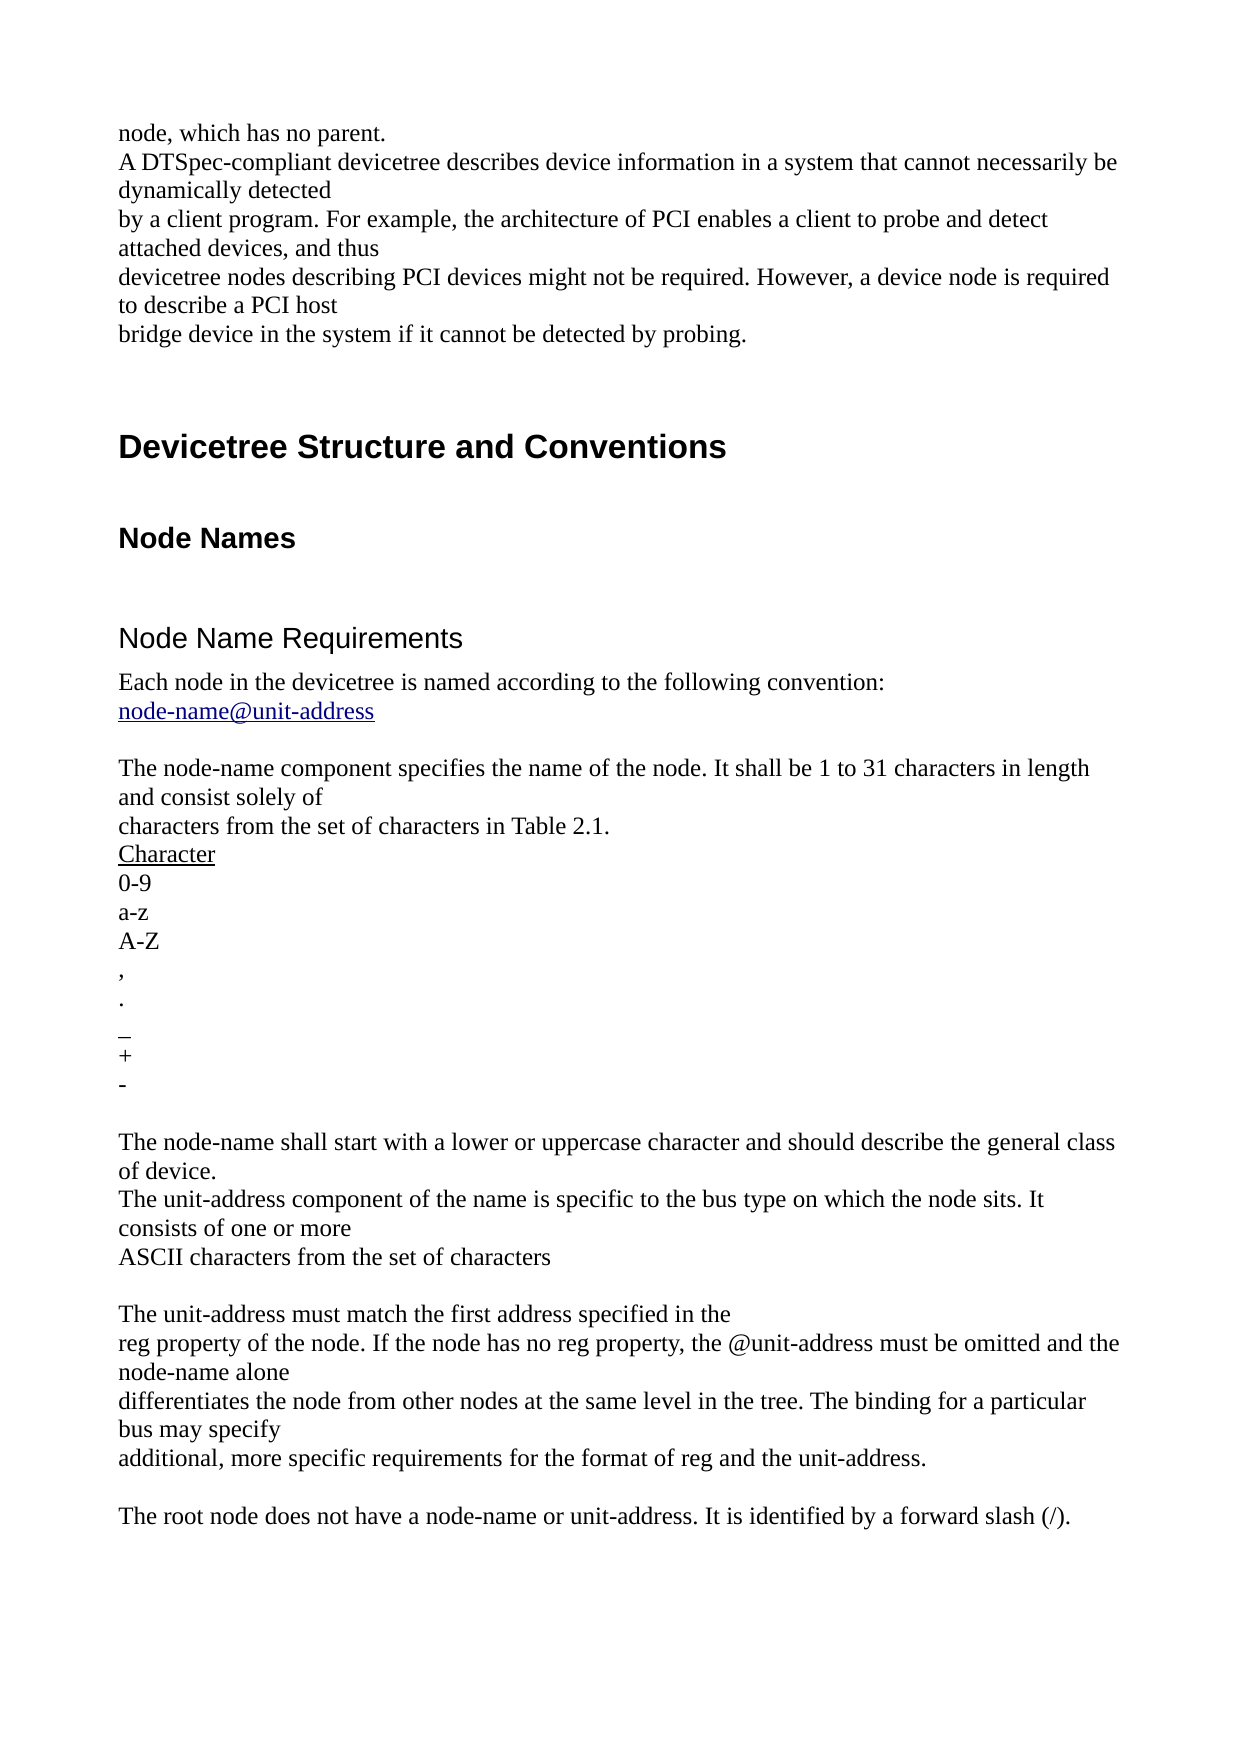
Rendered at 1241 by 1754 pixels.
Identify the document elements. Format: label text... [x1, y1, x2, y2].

text characters from the set of characters in Table 2.1. [118, 811, 1122, 839]
text Character [118, 839, 1122, 868]
text The unit-address component of the name is specific to the bus type on which the node sits. It consists of one or more [118, 1184, 1122, 1242]
text The unit-address must match the first address specified in the [118, 1299, 1122, 1328]
text bridge device in the system if it cannot be detected by probing. [118, 319, 1122, 348]
text The node-name component specifies the name of the node. It shall be 1 to 31 characters in length and consist solely of [118, 753, 1122, 811]
subtitle Node Name Requirements [118, 621, 1122, 654]
text The root node does not have a node-name or unit-address. It is identified by a forward slash (/). [118, 1501, 1122, 1529]
text 0-9 [118, 868, 1122, 897]
text ASCII characters from the set of characters [118, 1242, 1122, 1271]
text Each node in the devicetree is named according to the following convention: [118, 667, 1122, 696]
text devicetree nodes describing PCI devices might not be required. However, a device node is required to describe a PCI host [118, 262, 1122, 319]
text node-name@unit-address [118, 696, 1122, 724]
text a-z [118, 897, 1122, 926]
text A-Z [118, 926, 1122, 954]
subtitle Node Names [118, 521, 1122, 555]
text - [118, 1069, 1122, 1098]
text . [118, 983, 1122, 1012]
text + [118, 1041, 1122, 1069]
text A DTSpec-compliant devicetree describes device information in a system that cannot necessarily be dynamically detected [118, 147, 1122, 204]
text reg property of the node. If the node has no reg property, the @unit-address must be omitted and the node-name alone [118, 1328, 1122, 1386]
text The node-name shall start with a lower or uppercase character and should describe the general class of device. [118, 1127, 1122, 1184]
text _ [118, 1012, 1122, 1041]
text additional, more specific requirements for the format of reg and the unit-address. [118, 1443, 1122, 1472]
text , [118, 954, 1122, 983]
subtitle Devicetree Structure and Conventions [118, 426, 1122, 465]
text differentiates the node from other nodes at the same level in the tree. The binding for a particular bus may specify [118, 1386, 1122, 1443]
text node, which has no parent. [118, 118, 1122, 147]
text by a client program. For example, the architecture of PCI enables a client to probe and detect attached devices, and thus [118, 204, 1122, 262]
